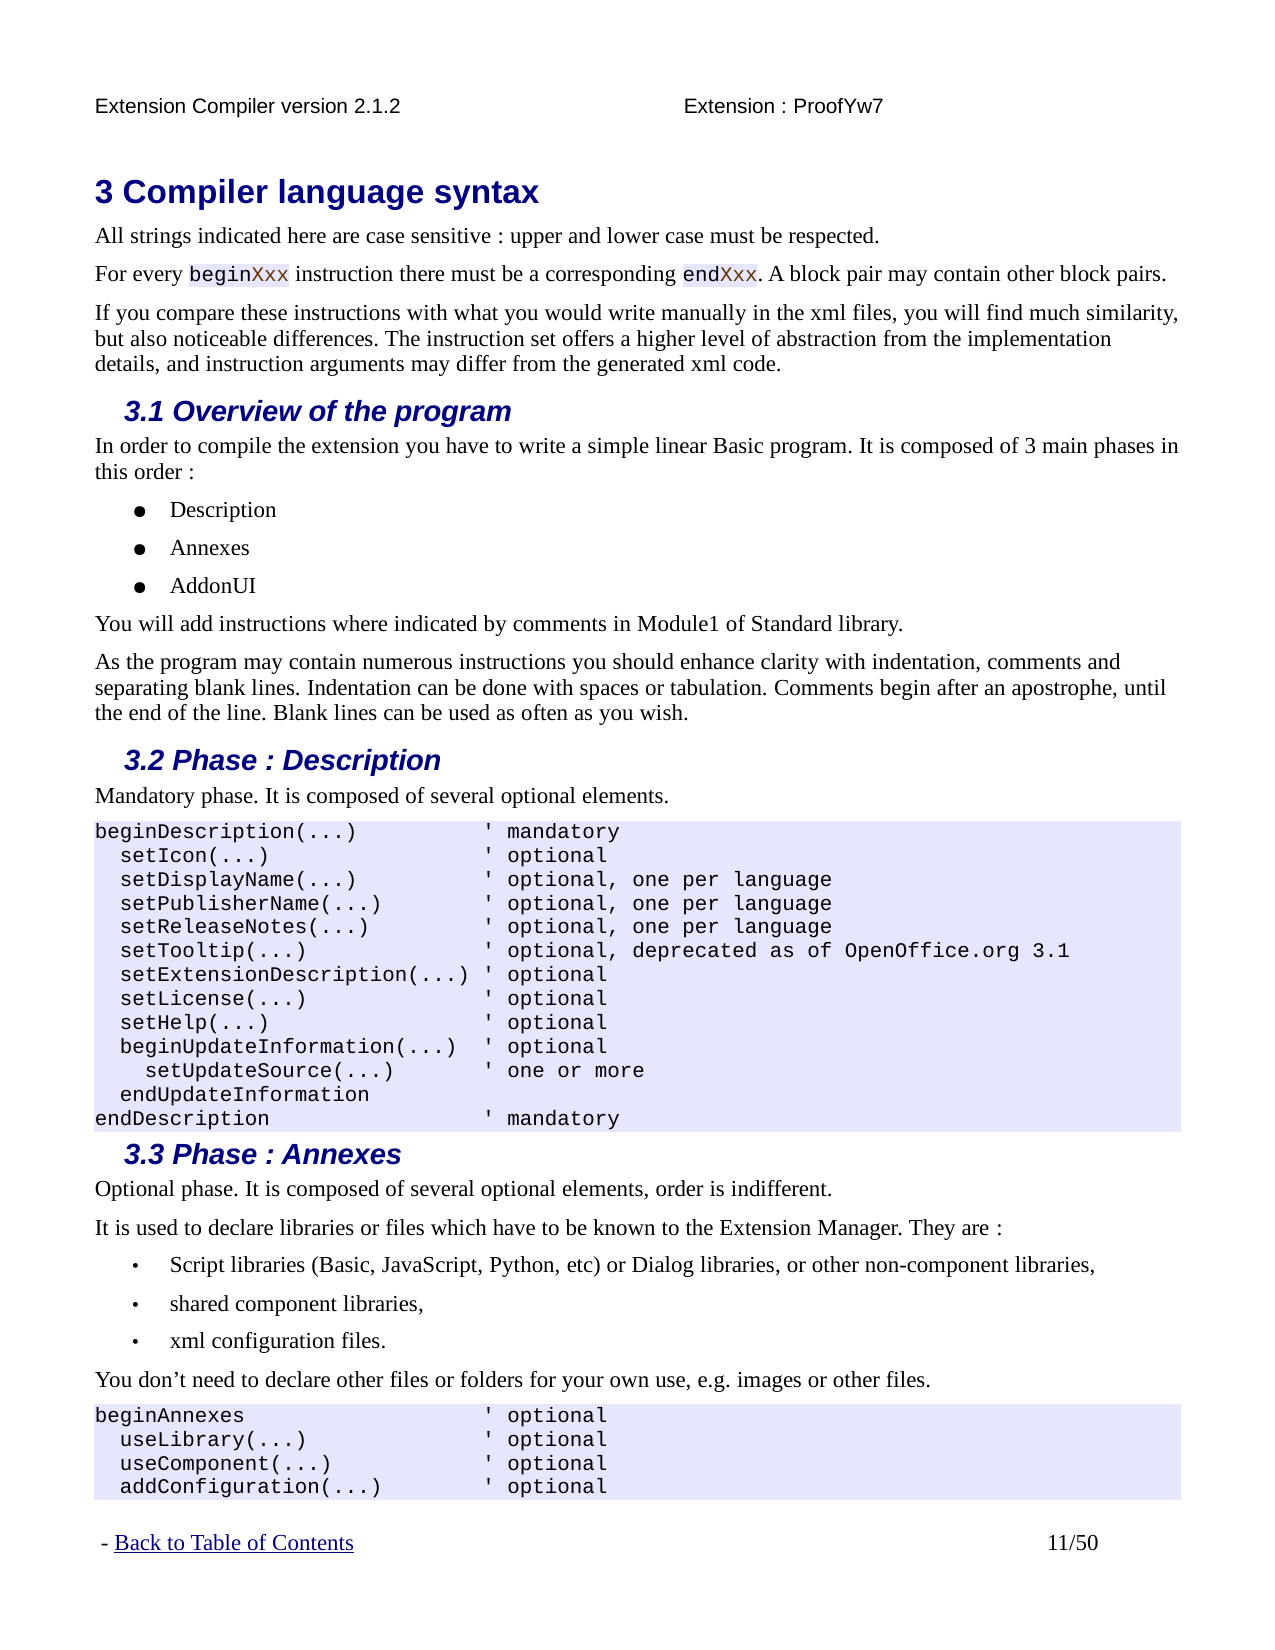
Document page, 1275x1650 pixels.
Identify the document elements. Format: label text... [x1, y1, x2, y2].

list Description [132, 497, 1181, 522]
text You will add instructions where indicated by comments in Module1 of Standard library. [94, 611, 1181, 637]
subtitle Compiler language syntax [94, 172, 1181, 210]
text You don’t need to declare other files or folders for your own use, e.g. images or other files. [94, 1366, 1181, 1392]
text useComponent(...) ' optional [94, 1452, 1181, 1476]
text useLibrary(...) ' optional [94, 1428, 1181, 1452]
text addConfiguration(...) ' optional [94, 1476, 1181, 1500]
subtitle Phase : Annexes [124, 1138, 1181, 1170]
subtitle Overview of the program [124, 395, 1181, 427]
text As the program may contain numerous instructions you should enhance clarity with indentation, comments and separating blank lines. Indentation can be done with spaces or tabulation. Comments begin after an apostrophe, until the end of the line. Blank lines can be used as often as you wish. [94, 649, 1181, 726]
text setTooltip(...) ' optional, deprecated as of OpenOffice.org 3.1 [94, 940, 1181, 964]
text endDescription ' mandatory [94, 1108, 1181, 1132]
text setDisplayName(...) ' optional, one per language [94, 868, 1181, 892]
list xml configuration files. [132, 1328, 1181, 1354]
list AddonUI [132, 573, 1181, 598]
text beginUpdateInformation(...) ' optional [94, 1036, 1181, 1060]
text For every beginXxx instruction there must be a corresponding endXxx. A block pair may contain other block pairs. [94, 261, 1181, 287]
text setExtensionDescription(...) ' optional [94, 964, 1181, 988]
text setReleaseNotes(...) ' optional, one per language [94, 916, 1181, 940]
text setIcon(...) ' optional [94, 844, 1181, 868]
subtitle Phase : Description [124, 744, 1181, 777]
list Annexes [132, 535, 1181, 561]
text Optional phase. It is composed of several optional elements, order is indifferent. [94, 1176, 1181, 1202]
list shared component libraries, [132, 1290, 1181, 1316]
text setPublisherName(...) ' optional, one per language [94, 892, 1181, 916]
list Script libraries (Basic, JavaScript, Python, etc) or Dialog libraries, or other non-component libraries, [132, 1252, 1181, 1278]
text beginDescription(...) ' mandatory [94, 821, 1181, 844]
text setLicense(...) ' optional [94, 988, 1181, 1012]
text All strings indicated here are case sensitive : upper and lower case must be respected. [94, 222, 1181, 248]
text setHelp(...) ' optional [94, 1012, 1181, 1036]
text If you compare these instructions with what you would write manually in the xml files, you will find much similarity, but also noticeable differences. The instruction set offers a higher level of abstraction from the implementation details, and instruction arguments may differ from the generated xml code. [94, 300, 1181, 377]
text setUpdateSource(...) ' one or more [94, 1060, 1181, 1084]
text endUpdateInformation [94, 1084, 1181, 1108]
text In order to compile the extension you have to write a simple linear Basic program. It is composed of 3 main phases in this order : [94, 433, 1181, 484]
text beginAnnexes ' optional [94, 1404, 1181, 1428]
text It is used to declare libraries or files which have to be known to the Extension Manager. They are : [94, 1214, 1181, 1240]
text Mandatory phase. It is composed of several optional elements. [94, 782, 1181, 808]
